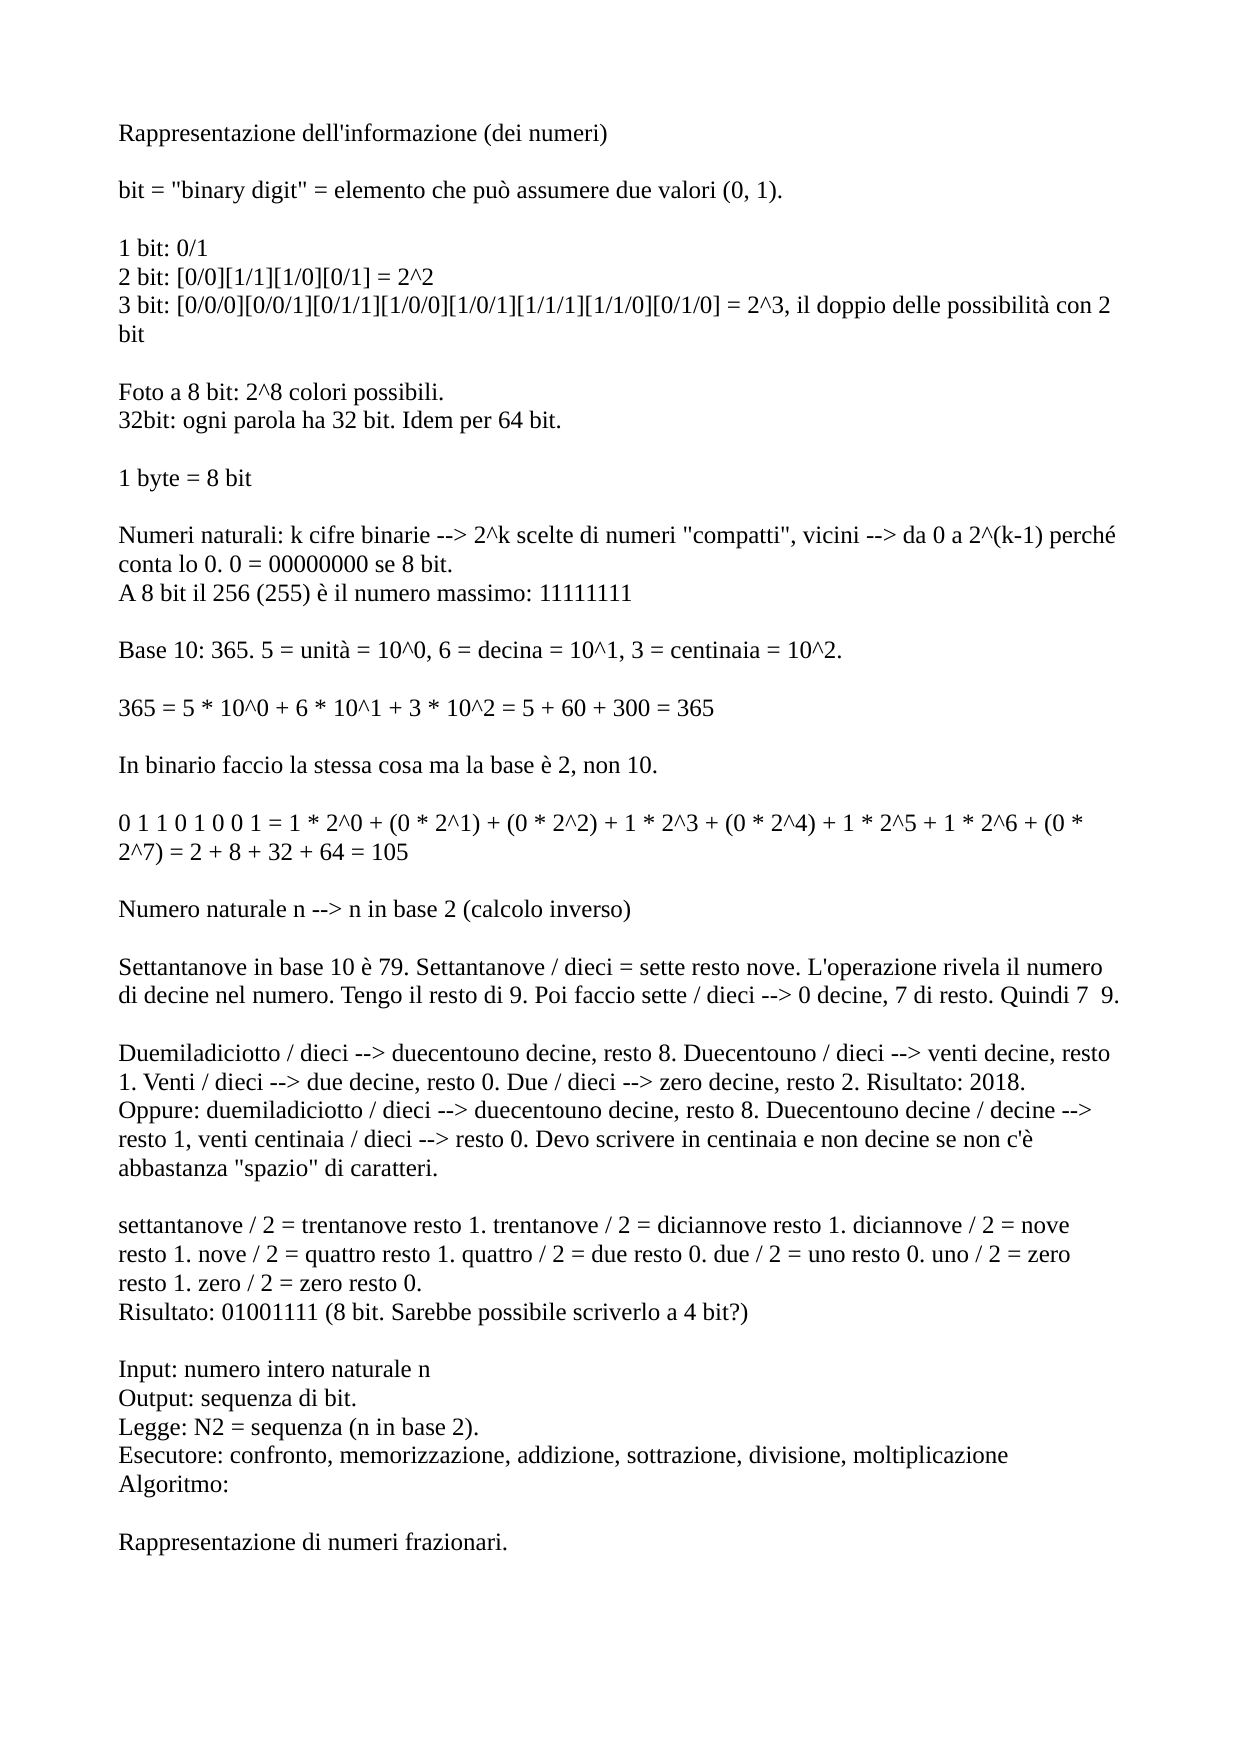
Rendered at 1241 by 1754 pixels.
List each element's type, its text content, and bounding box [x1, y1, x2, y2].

text Rappresentazione dell'informazione (dei numeri) [118, 118, 1122, 147]
text 32bit: ogni parola ha 32 bit. Idem per 64 bit. [118, 406, 1122, 434]
text 1 byte = 8 bit [118, 463, 1122, 492]
text 0 1 1 0 1 0 0 1 = 1 * 2^0 + (0 * 2^1) + (0 * 2^2) + 1 * 2^3 + (0 * 2^4) + 1 * 2^5 + 1 * 2^6 + (0 * 2^7) = 2 + 8 + 32 + 64 = 105 [118, 808, 1122, 866]
text Output: sequenza di bit. [118, 1383, 1122, 1412]
text Risultato: 01001111 (8 bit. Sarebbe possibile scriverlo a 4 bit?) [118, 1297, 1122, 1326]
text Oppure: duemiladiciotto / dieci --> duecentouno decine, resto 8. Duecentouno decine / decine --> resto 1, venti centinaia / dieci --> resto 0. Devo scrivere in centinaia e non decine se non c'è abbastanza "spazio" di caratteri. [118, 1096, 1122, 1182]
text Input: numero intero naturale n [118, 1354, 1122, 1383]
text 1 bit: 0/1 [118, 233, 1122, 262]
text settantanove / 2 = trentanove resto 1. trentanove / 2 = diciannove resto 1. diciannove / 2 = nove resto 1. nove / 2 = quattro resto 1. quattro / 2 = due resto 0. due / 2 = uno resto 0. uno / 2 = zero resto 1. zero / 2 = zero resto 0. [118, 1211, 1122, 1297]
text Settantanove in base 10 è 79. Settantanove / dieci = sette resto nove. L'operazione rivela il numero di decine nel numero. Tengo il resto di 9. Poi faccio sette / dieci --> 0 decine, 7 di resto. Quindi 7 9. [118, 923, 1122, 1009]
text Numero naturale n --> n in base 2 (calcolo inverso) [118, 894, 1122, 923]
text A 8 bit il 256 (255) è il numero massimo: 11111111 [118, 578, 1122, 607]
text Legge: N2 = sequenza (n in base 2). [118, 1412, 1122, 1441]
text bit = "binary digit" = elemento che può assumere due valori (0, 1). [118, 176, 1122, 204]
text Esecutore: confronto, memorizzazione, addizione, sottrazione, divisione, moltiplicazione [118, 1441, 1122, 1469]
text Base 10: 365. 5 = unità = 10^0, 6 = decina = 10^1, 3 = centinaia = 10^2. [118, 636, 1122, 664]
text 2 bit: [0/0][1/1][1/0][0/1] = 2^2 [118, 262, 1122, 291]
text In binario faccio la stessa cosa ma la base è 2, non 10. [118, 751, 1122, 779]
text Rappresentazione di numeri frazionari. [118, 1527, 1122, 1556]
text Duemiladiciotto / dieci --> duecentouno decine, resto 8. Duecentouno / dieci --> venti decine, resto 1. Venti / dieci --> due decine, resto 0. Due / dieci --> zero decine, resto 2. Risultato: 2018. [118, 1038, 1122, 1096]
text 365 = 5 * 10^0 + 6 * 10^1 + 3 * 10^2 = 5 + 60 + 300 = 365 [118, 693, 1122, 722]
text Numeri naturali: k cifre binarie --> 2^k scelte di numeri "compatti", vicini --> da 0 a 2^(k-1) perché conta lo 0. 0 = 00000000 se 8 bit. [118, 521, 1122, 578]
text Foto a 8 bit: 2^8 colori possibili. [118, 377, 1122, 406]
text 3 bit: [0/0/0][0/0/1][0/1/1][1/0/0][1/0/1][1/1/1][1/1/0][0/1/0] = 2^3, il doppio delle possibilità con 2 bit [118, 291, 1122, 348]
text Algoritmo: [118, 1469, 1122, 1498]
